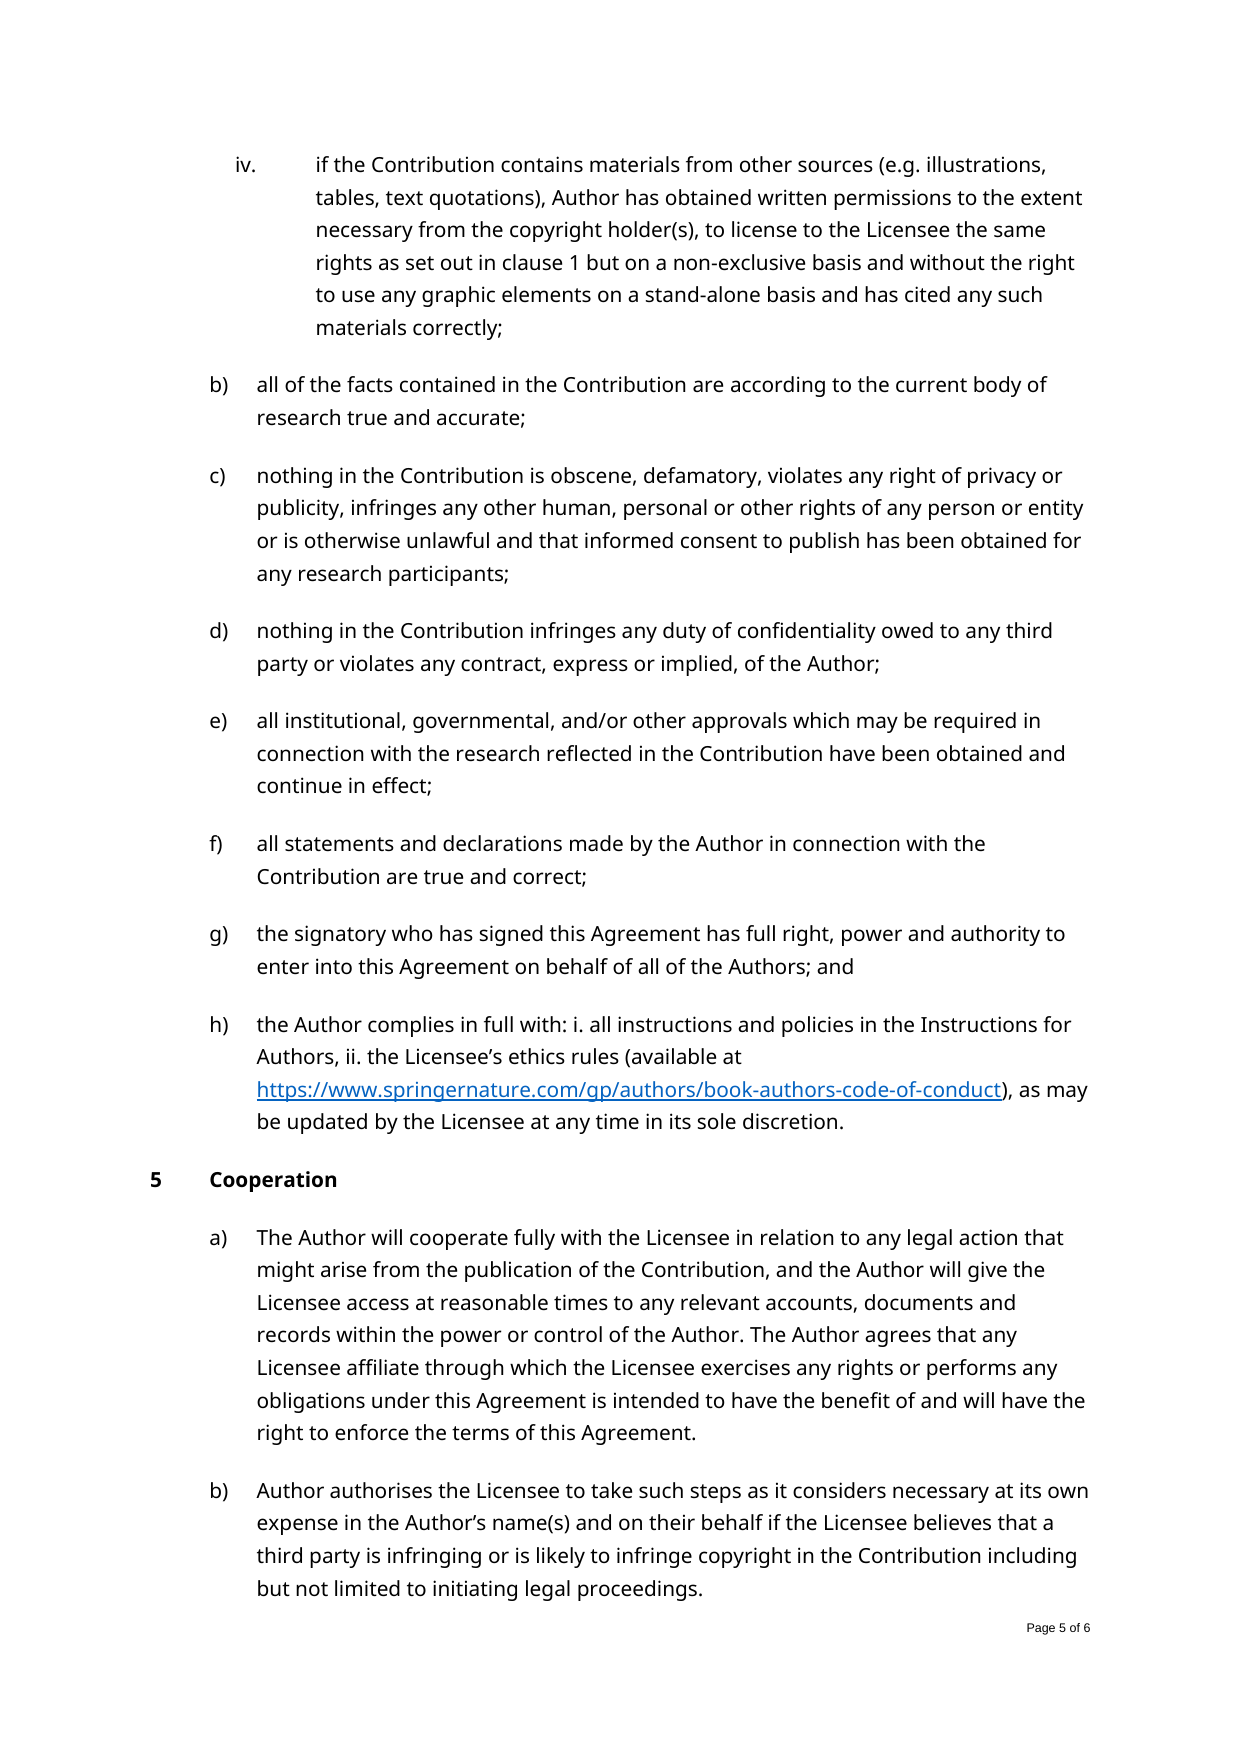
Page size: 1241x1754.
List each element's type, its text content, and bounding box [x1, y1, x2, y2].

list the Author complies in full with: i. all instructions and policies in the Instructions for Authors, ii. the Licensee’s ethics rules (available at https://www.springernature.com/gp/authors/book-authors-code-of-conduct), as may be updated by the Licensee at any time in its sole discretion. [209, 1010, 1090, 1136]
list Author authorises the Licensee to take such steps as it considers necessary at its own expense in the Author’s name(s) and on their behalf if the Licensee believes that a third party is infringing or is likely to infringe copyright in the Contribution including but not limited to initiating legal proceedings. [209, 1476, 1090, 1602]
list all institutional, governmental, and/or other approvals which may be required in connection with the research reflected in the Contribution have been obtained and continue in effect; [209, 706, 1090, 800]
list all statements and declarations made by the Author in connection with the Contribution are true and correct; [209, 829, 1090, 890]
list Cooperation [150, 1165, 1090, 1193]
list nothing in the Contribution is obscene, defamatory, violates any right of privacy or publicity, infringes any other human, personal or other rights of any person or entity or is otherwise unlawful and that informed consent to publish has been obtained for any research participants; [209, 461, 1090, 587]
list nothing in the Contribution infringes any duty of confidentiality owed to any third party or violates any contract, express or implied, of the Author; [209, 616, 1090, 677]
list the signatory who has signed this Agreement has full right, power and authority to enter into this Agreement on behalf of all of the Authors; and [209, 919, 1090, 981]
list The Author will cooperate fully with the Licensee in relation to any legal action that might arise from the publication of the Contribution, and the Author will give the Licensee access at reasonable times to any relevant accounts, documents and records within the power or control of the Author. The Author agrees that any Licensee affiliate through which the Licensee exercises any rights or performs any obligations under this Agreement is intended to have the benefit of and will have the right to enforce the terms of this Agreement. [209, 1223, 1090, 1447]
list if the Contribution contains materials from other sources (e.g. illustrations, tables, text quotations), Author has obtained written permissions to the extent necessary from the copyright holder(s), to license to the Licensee the same rights as set out in clause 1 but on a non-exclusive basis and without the right to use any graphic elements on a stand-alone basis and has cited any such materials correctly; [256, 150, 1090, 341]
list all of the facts contained in the Contribution are according to the current body of research true and accurate; [209, 371, 1090, 432]
